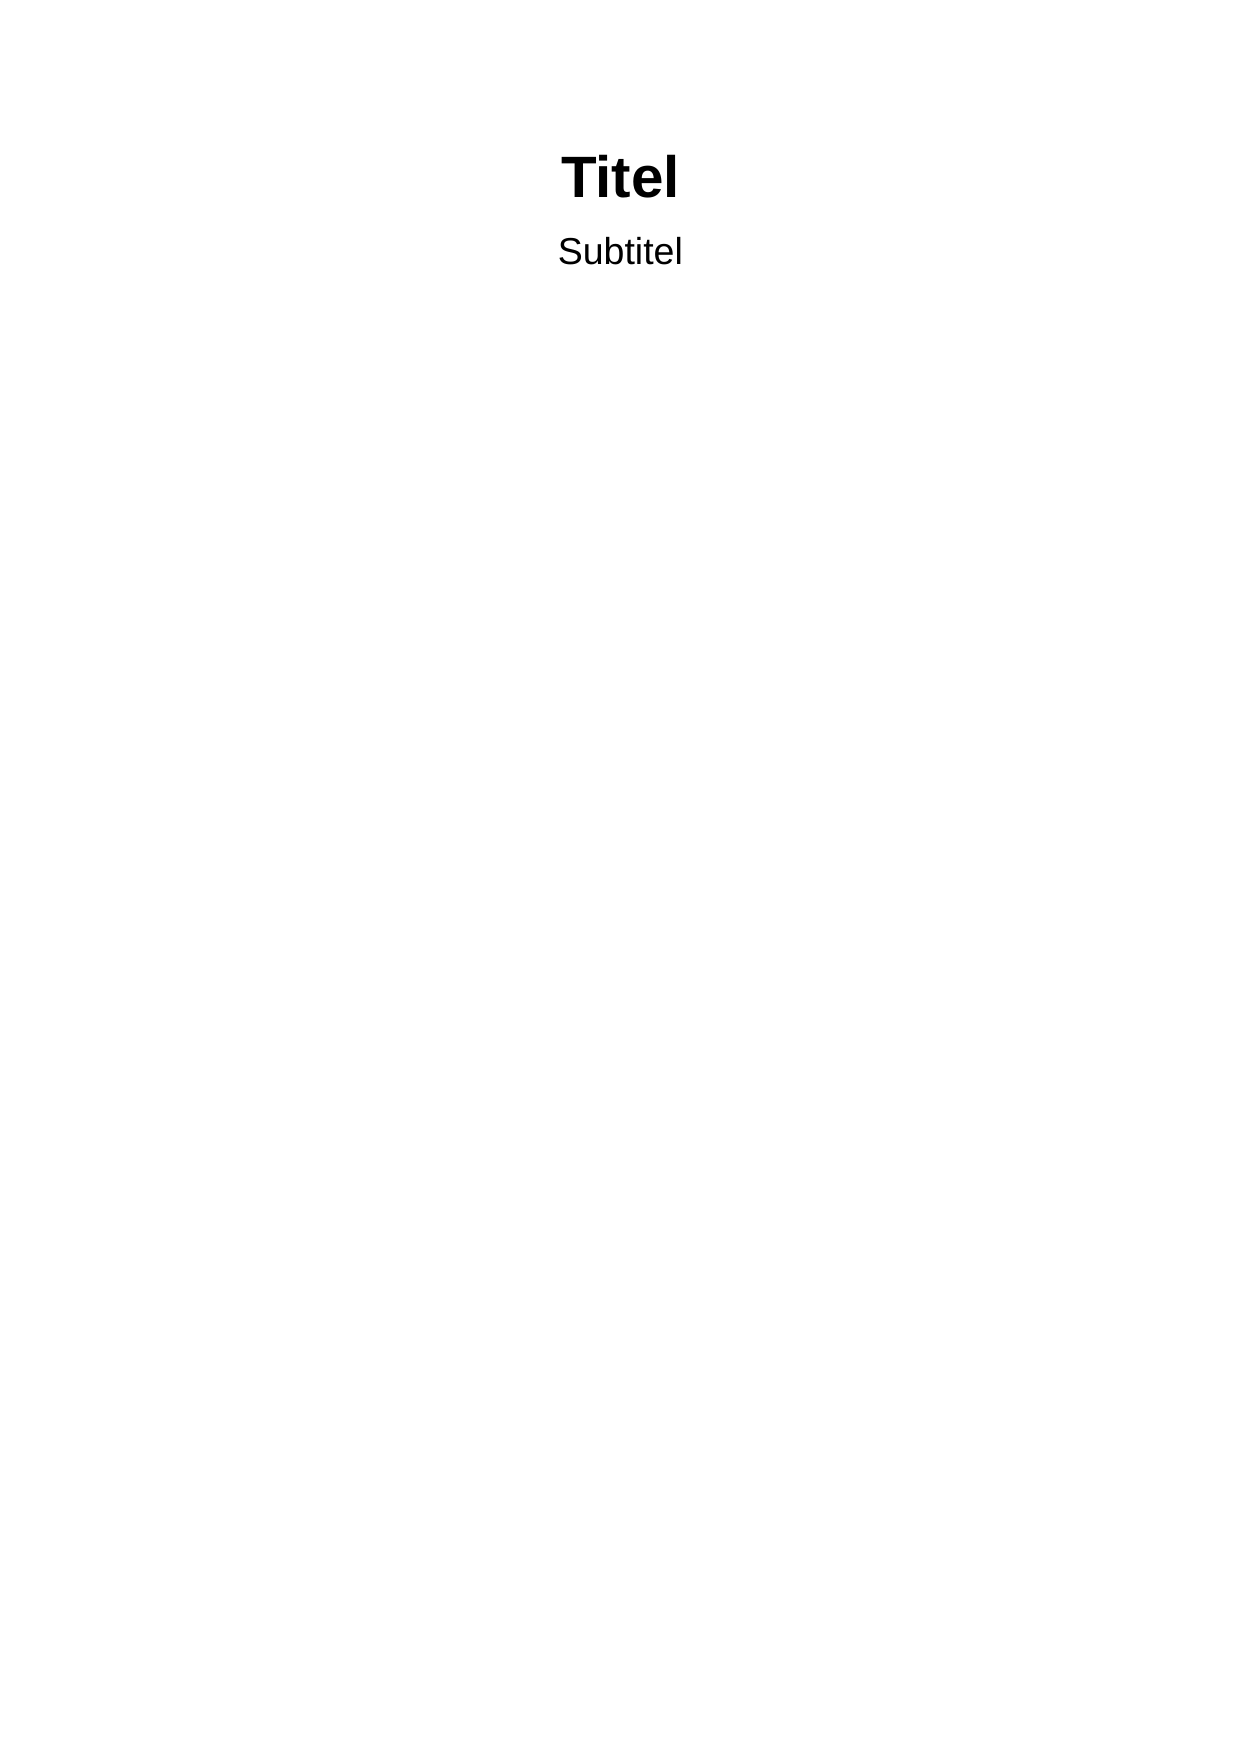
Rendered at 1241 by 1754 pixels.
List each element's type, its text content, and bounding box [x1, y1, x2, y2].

subtitle Subtitel [118, 229, 1122, 272]
title Titel [118, 143, 1122, 210]
